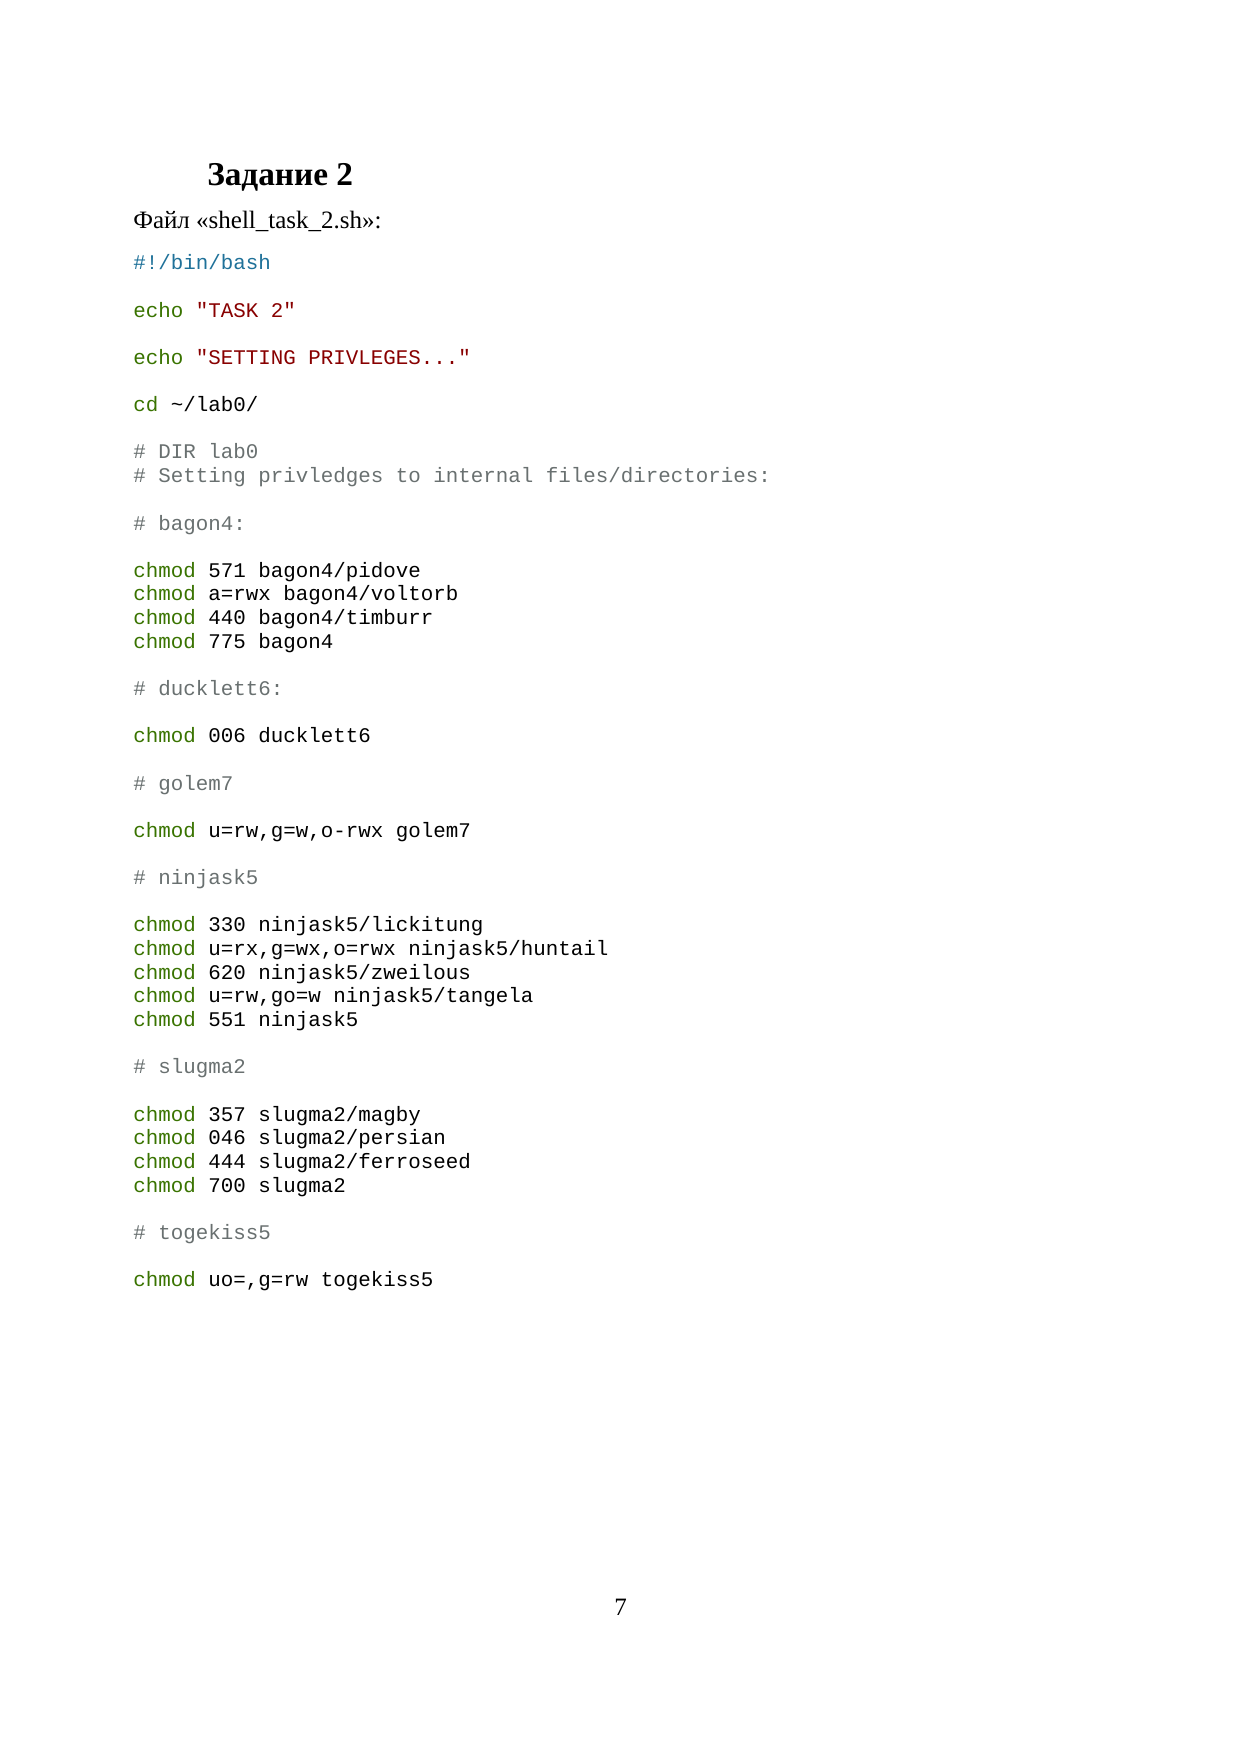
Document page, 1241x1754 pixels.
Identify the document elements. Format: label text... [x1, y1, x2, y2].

text chmod 440 bagon4/timburr [133, 607, 1107, 631]
text # ducklett6: [133, 678, 1107, 702]
text chmod 006 ducklett6 [133, 725, 1107, 749]
text chmod 046 slugma2/persian [133, 1127, 1107, 1151]
text echo "SETTING PRIVLEGES..." [133, 347, 1107, 371]
text chmod 620 ninjask5/zweilous [133, 962, 1107, 985]
text # togekiss5 [133, 1222, 1107, 1246]
text # bagon4: [133, 512, 1107, 536]
text cd ~/lab0/ [133, 394, 1107, 418]
text chmod 330 ninjask5/lickitung [133, 914, 1107, 938]
text #!/bin/bash [133, 252, 1107, 276]
text chmod a=rwx bagon4/voltorb [133, 583, 1107, 607]
text chmod uo=,g=rw togekiss5 [133, 1269, 1107, 1293]
text # golem7 [133, 773, 1107, 796]
text chmod 357 slugma2/magby [133, 1104, 1107, 1127]
text chmod 775 bagon4 [133, 631, 1107, 654]
text chmod 700 slugma2 [133, 1174, 1107, 1198]
text chmod 444 slugma2/ferroseed [133, 1151, 1107, 1174]
text chmod 571 bagon4/pidove [133, 560, 1107, 583]
text # Setting privledges to internal files/directories: [133, 465, 1107, 489]
text chmod 551 ninjask5 [133, 1009, 1107, 1033]
text # slugma2 [133, 1056, 1107, 1080]
text chmod u=rx,g=wx,o=rwx ninjask5/huntail [133, 938, 1107, 962]
text # DIR lab0 [133, 442, 1107, 465]
text Файл «shell_task_2.sh»: [133, 205, 1107, 233]
text echo "TASK 2" [133, 300, 1107, 323]
subtitle Задание 2 [133, 154, 1107, 192]
text # ninjask5 [133, 867, 1107, 891]
text chmod u=rw,g=w,o-rwx golem7 [133, 820, 1107, 843]
text chmod u=rw,go=w ninjask5/tangela [133, 985, 1107, 1009]
